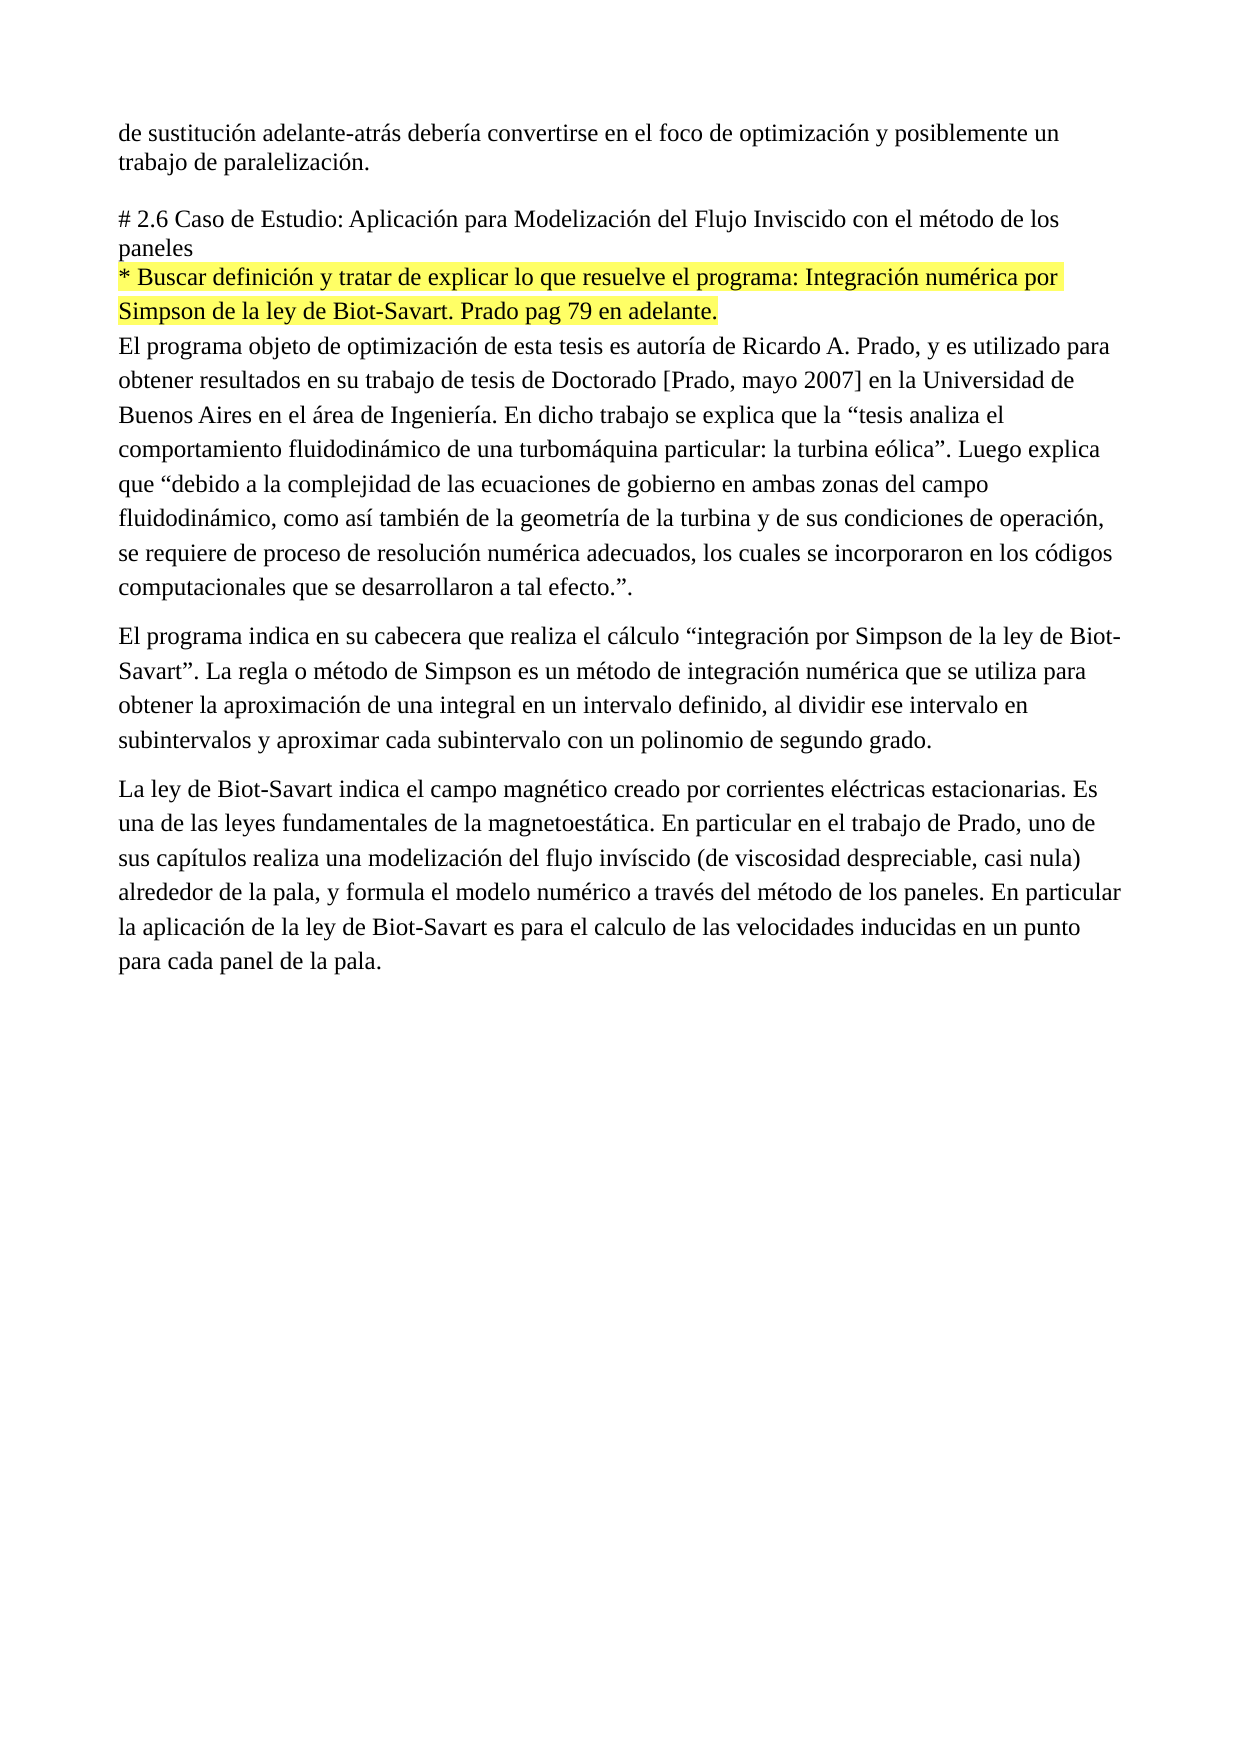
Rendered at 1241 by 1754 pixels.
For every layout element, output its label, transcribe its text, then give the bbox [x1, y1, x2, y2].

text El programa indica en su cabecera que realiza el cálculo “integración por Simpson de la ley de Biot-Savart”. La regla o método de Simpson es un método de integración numérica que se utiliza para obtener la aproximación de una integral en un intervalo definido, al dividir ese intervalo en subintervalos y aproximar cada subintervalo con un polinomio de segundo grado. [118, 621, 1122, 753]
text El programa objeto de optimización de esta tesis es autoría de Ricardo A. Prado, y es utilizado para obtener resultados en su trabajo de tesis de Doctorado [Prado, mayo 2007] en la Universidad de Buenos Aires en el área de Ingeniería. En dicho trabajo se explica que la “tesis analiza el comportamiento fluidodinámico de una turbomáquina particular: la turbina eólica”. Luego explica que “debido a la complejidad de las ecuaciones de gobierno en ambas zonas del campo fluidodinámico, como así también de la geometría de la turbina y de sus condiciones de operación, se requiere de proceso de resolución numérica adecuados, los cuales se incorporaron en los códigos computacionales que se desarrollaron a tal efecto.”. [118, 331, 1122, 601]
text # 2.6 Caso de Estudio: Aplicación para Modelización del Flujo Inviscido con el método de los paneles [118, 204, 1122, 262]
text de sustitución adelante-atrás debería convertirse en el foco de optimización y posiblemente un trabajo de paralelización. [118, 118, 1122, 176]
text * Buscar definición y tratar de explicar lo que resuelve el programa: Integración numérica por Simpson de la ley de Biot-Savart. Prado pag 79 en adelante. [118, 262, 1122, 325]
text La ley de Biot-Savart indica el campo magnético creado por corrientes eléctricas estacionarias. Es una de las leyes fundamentales de la magnetoestática. En particular en el trabajo de Prado, uno de sus capítulos realiza una modelización del flujo invíscido (de viscosidad despreciable, casi nula) alrededor de la pala, y formula el modelo numérico a través del método de los paneles. En particular la aplicación de la ley de Biot-Savart es para el calculo de las velocidades inducidas en un punto para cada panel de la pala. [118, 774, 1122, 975]
